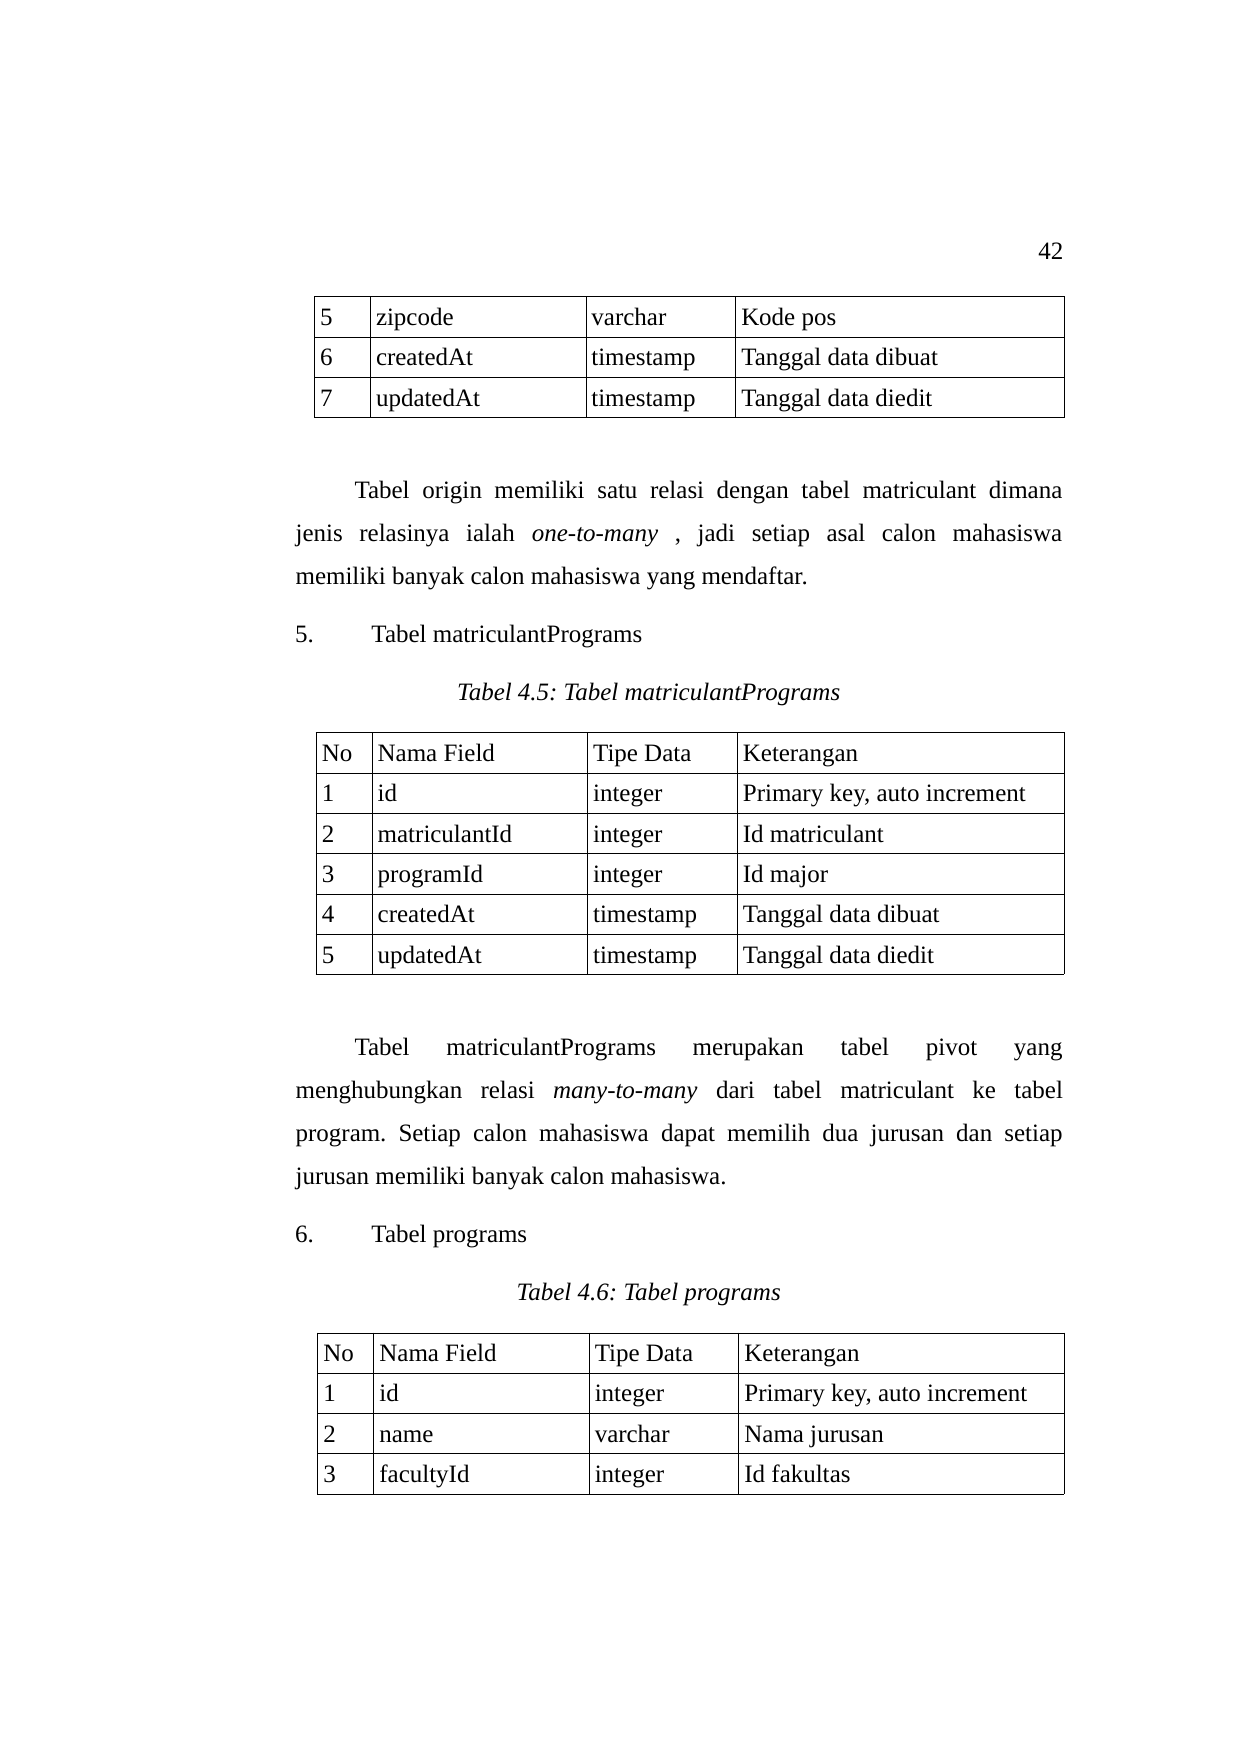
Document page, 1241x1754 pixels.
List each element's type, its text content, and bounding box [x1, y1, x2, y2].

table_header No [317, 733, 372, 773]
table_cell Primary key, auto increment [738, 774, 1064, 813]
table_cell 1 [318, 1374, 373, 1413]
table_cell Nama jurusan [739, 1414, 1064, 1453]
table_header No [318, 1334, 373, 1373]
table_cell 2 [318, 1414, 373, 1453]
table_cell id [374, 1374, 589, 1413]
text Tabel origin memiliki satu relasi dengan tabel matriculant dimana jenis relasinya ialah one-to-many , jadi setiap asal calon mahasiswa memiliki banyak calon mahasiswa yang mendaftar. [295, 475, 1063, 590]
table_header Tipe Data [590, 1334, 738, 1373]
table_cell 4 [317, 895, 372, 934]
list Tabel programs [295, 1219, 1063, 1248]
table_cell Tanggal data diedit [738, 935, 1064, 974]
table_cell createdAt [371, 338, 586, 377]
table_cell integer [588, 854, 737, 893]
table_cell id [373, 774, 587, 813]
table_cell 6 [315, 338, 370, 377]
table_cell timestamp [588, 935, 737, 974]
table_cell name [374, 1414, 589, 1453]
table_cell timestamp [588, 895, 737, 934]
table_cell integer [590, 1374, 738, 1413]
table_header Keterangan [739, 1334, 1064, 1373]
text Tabel 4.5: Tabel matriculantPrograms [236, 677, 1063, 705]
table_cell facultyId [374, 1454, 589, 1494]
table_cell 2 [317, 814, 372, 853]
table_cell integer [590, 1454, 738, 1494]
table_cell createdAt [373, 895, 587, 934]
table_header Nama Field [373, 733, 587, 773]
table_cell Id major [738, 854, 1064, 893]
table_cell timestamp [587, 338, 735, 377]
table_cell Tanggal data dibuat [738, 895, 1064, 934]
table_cell 5 [317, 935, 372, 974]
table_cell 7 [315, 378, 370, 417]
list Tabel matriculantPrograms [295, 619, 1063, 648]
table_cell programId [373, 854, 587, 893]
table_cell 1 [317, 774, 372, 813]
table_cell integer [588, 814, 737, 853]
table_cell Tanggal data dibuat [736, 338, 1064, 377]
table_header Keterangan [738, 733, 1064, 773]
table_header Tipe Data [588, 733, 737, 773]
table_cell matriculantId [373, 814, 587, 853]
table_cell Tanggal data diedit [736, 378, 1064, 417]
table_header Nama Field [374, 1334, 589, 1373]
table_cell integer [588, 774, 737, 813]
table_cell updatedAt [373, 935, 587, 974]
text Tabel matriculantPrograms merupakan tabel pivot yang menghubungkan relasi many-to-many dari tabel matriculant ke tabel program. Setiap calon mahasiswa dapat memilih dua jurusan dan setiap jurusan memiliki banyak calon mahasiswa. [295, 1032, 1063, 1190]
table_cell Primary key, auto increment [739, 1374, 1064, 1413]
table_cell 3 [318, 1454, 373, 1494]
table_cell 5 [315, 297, 370, 337]
table_cell 3 [317, 854, 372, 893]
table_cell timestamp [587, 378, 735, 417]
table_cell Kode pos [736, 297, 1064, 337]
table_cell updatedAt [371, 378, 586, 417]
table_cell varchar [587, 297, 735, 337]
table_cell Id matriculant [738, 814, 1064, 853]
table_cell zipcode [371, 297, 586, 337]
table_cell varchar [590, 1414, 738, 1453]
text Tabel 4.6: Tabel programs [236, 1277, 1063, 1306]
table_cell Id fakultas [739, 1454, 1064, 1494]
